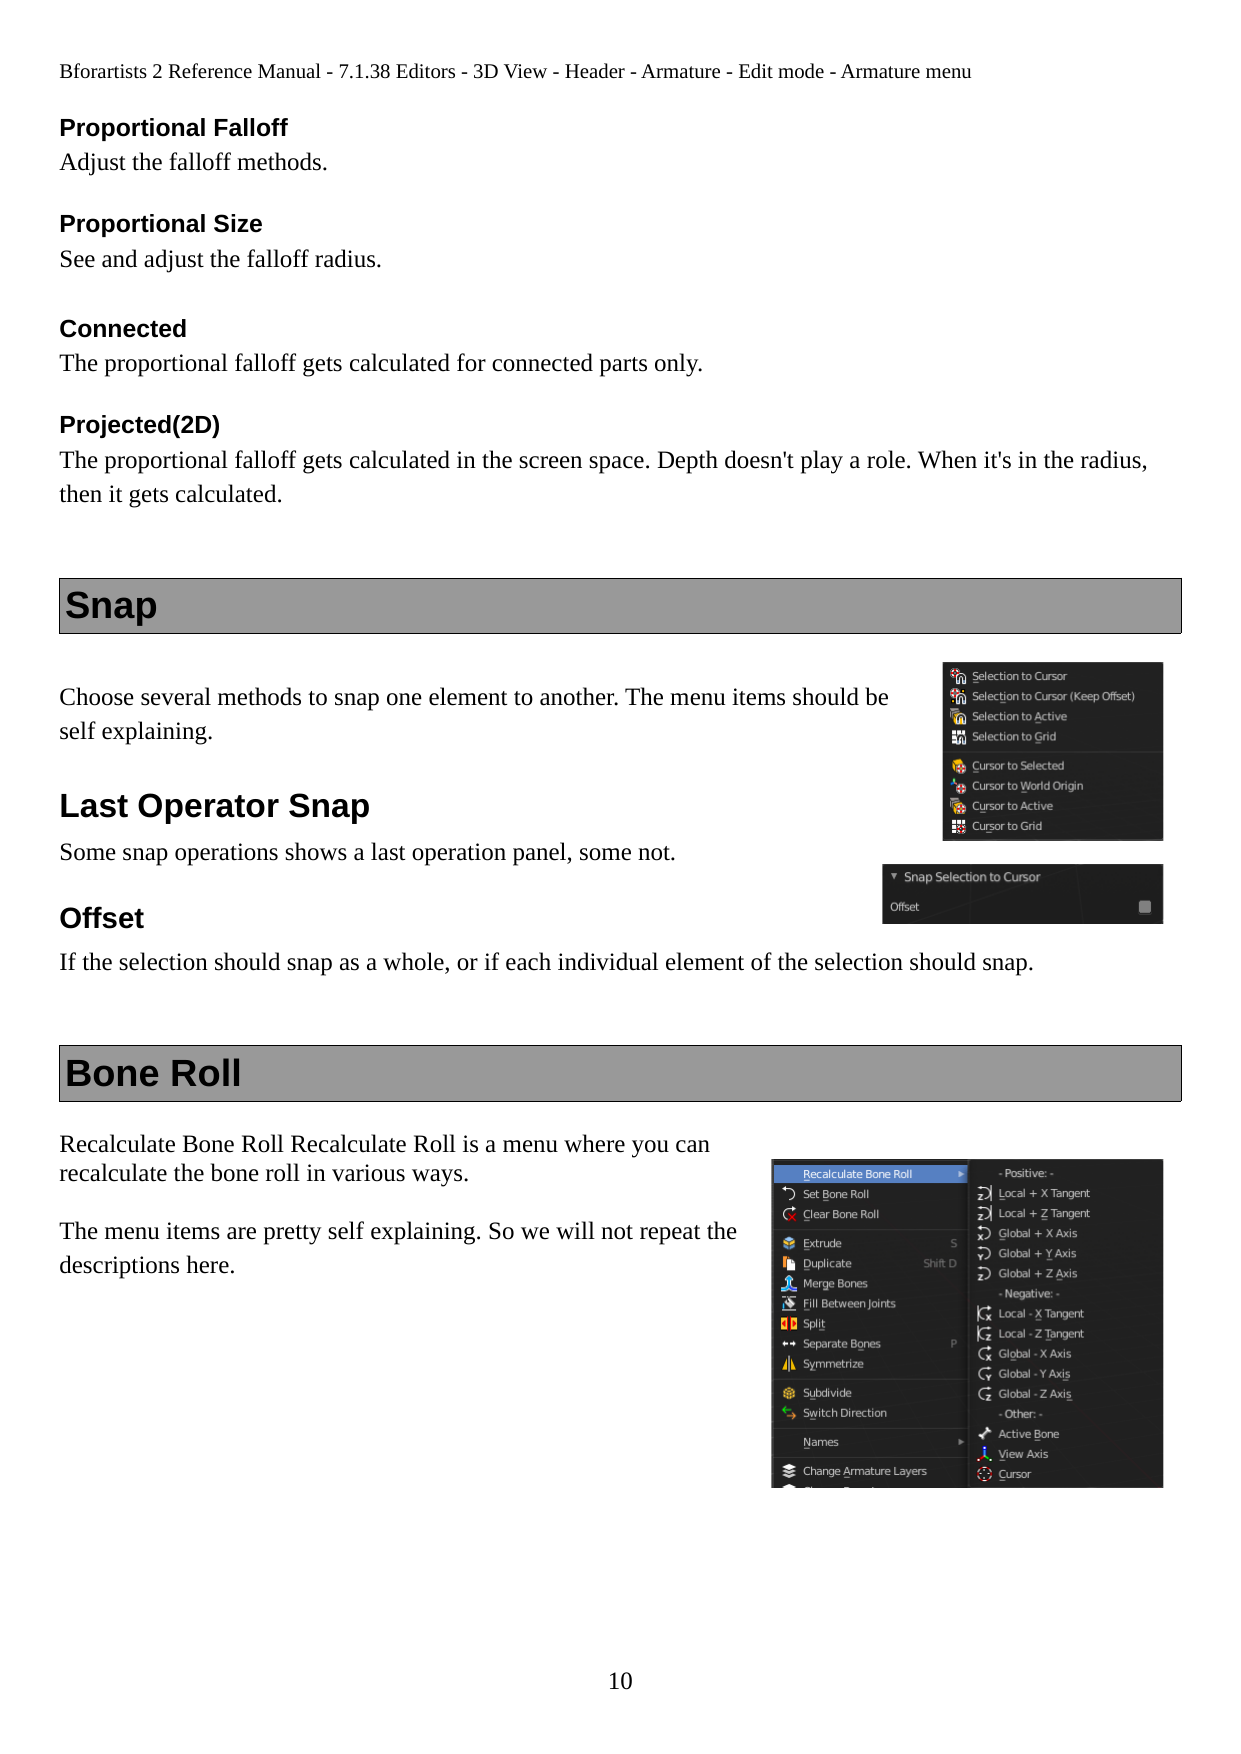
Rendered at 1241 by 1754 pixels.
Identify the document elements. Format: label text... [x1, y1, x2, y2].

picture [942, 662, 1164, 841]
text Recalculate Bone Roll Recalculate Roll is a menu where you can recalculate the bone roll in various ways. [59, 1129, 1181, 1187]
text If the selection should snap as a whole, or if each individual element of the selection should snap. [59, 947, 1181, 976]
subtitle [1164, 786, 1181, 825]
text The proportional falloff gets calculated for connected parts only. [59, 348, 1181, 377]
text The proportional falloff gets calculated in the screen space. Depth doesn't play a role. When it's in the radius, then it gets calculated. [59, 445, 1181, 508]
subtitle Proportional Falloff [59, 113, 1181, 141]
subtitle Last Operator Snap [59, 786, 942, 825]
text See and adjust the falloff radius. [59, 244, 1181, 272]
table_header Bone Roll [60, 1046, 1181, 1101]
subtitle Projected(2D) [59, 410, 1181, 439]
subtitle Connected [59, 314, 1181, 342]
text Choose several methods to snap one element to another. The menu items should be self explaining. [59, 682, 942, 745]
subtitle Proportional Size [59, 209, 1181, 237]
text Some snap operations shows a last operation panel, some not. [59, 837, 1181, 866]
subtitle Offset [59, 901, 1181, 935]
picture [771, 1159, 1164, 1488]
text Adjust the falloff methods. [59, 147, 1181, 176]
table_header Snap [60, 579, 1181, 633]
picture [882, 864, 1164, 924]
text The menu items are pretty self explaining. So we will not repeat the descriptions here. [59, 1216, 771, 1279]
